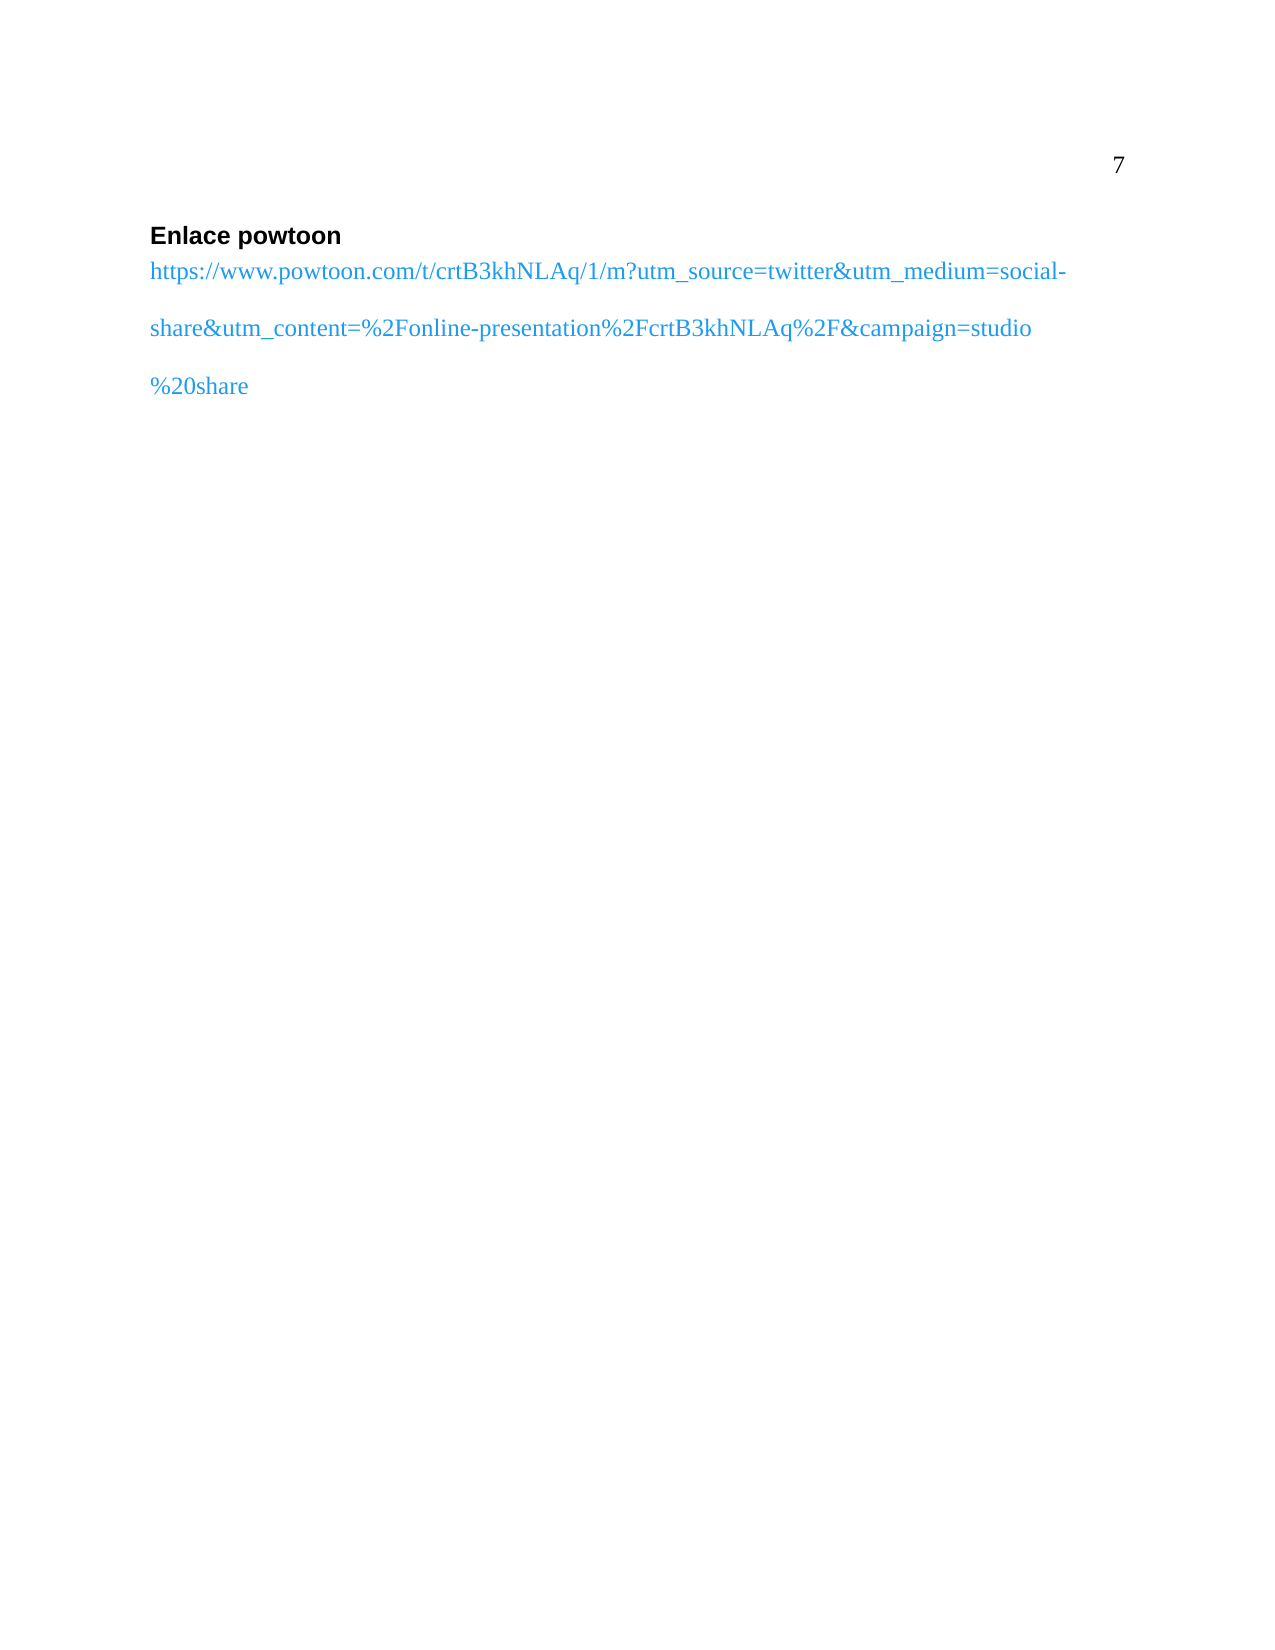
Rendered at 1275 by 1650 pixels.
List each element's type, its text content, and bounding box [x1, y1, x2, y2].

subtitle Enlace powtoon [150, 221, 1125, 249]
text https://www.powtoon.com/t/crtB3khNLAq/1/m?utm_source=twitter&utm_medium=social-share&utm_content=%2Fonline-presentation%2FcrtB3khNLAq%2F&campaign=studio%20share [150, 256, 1125, 399]
